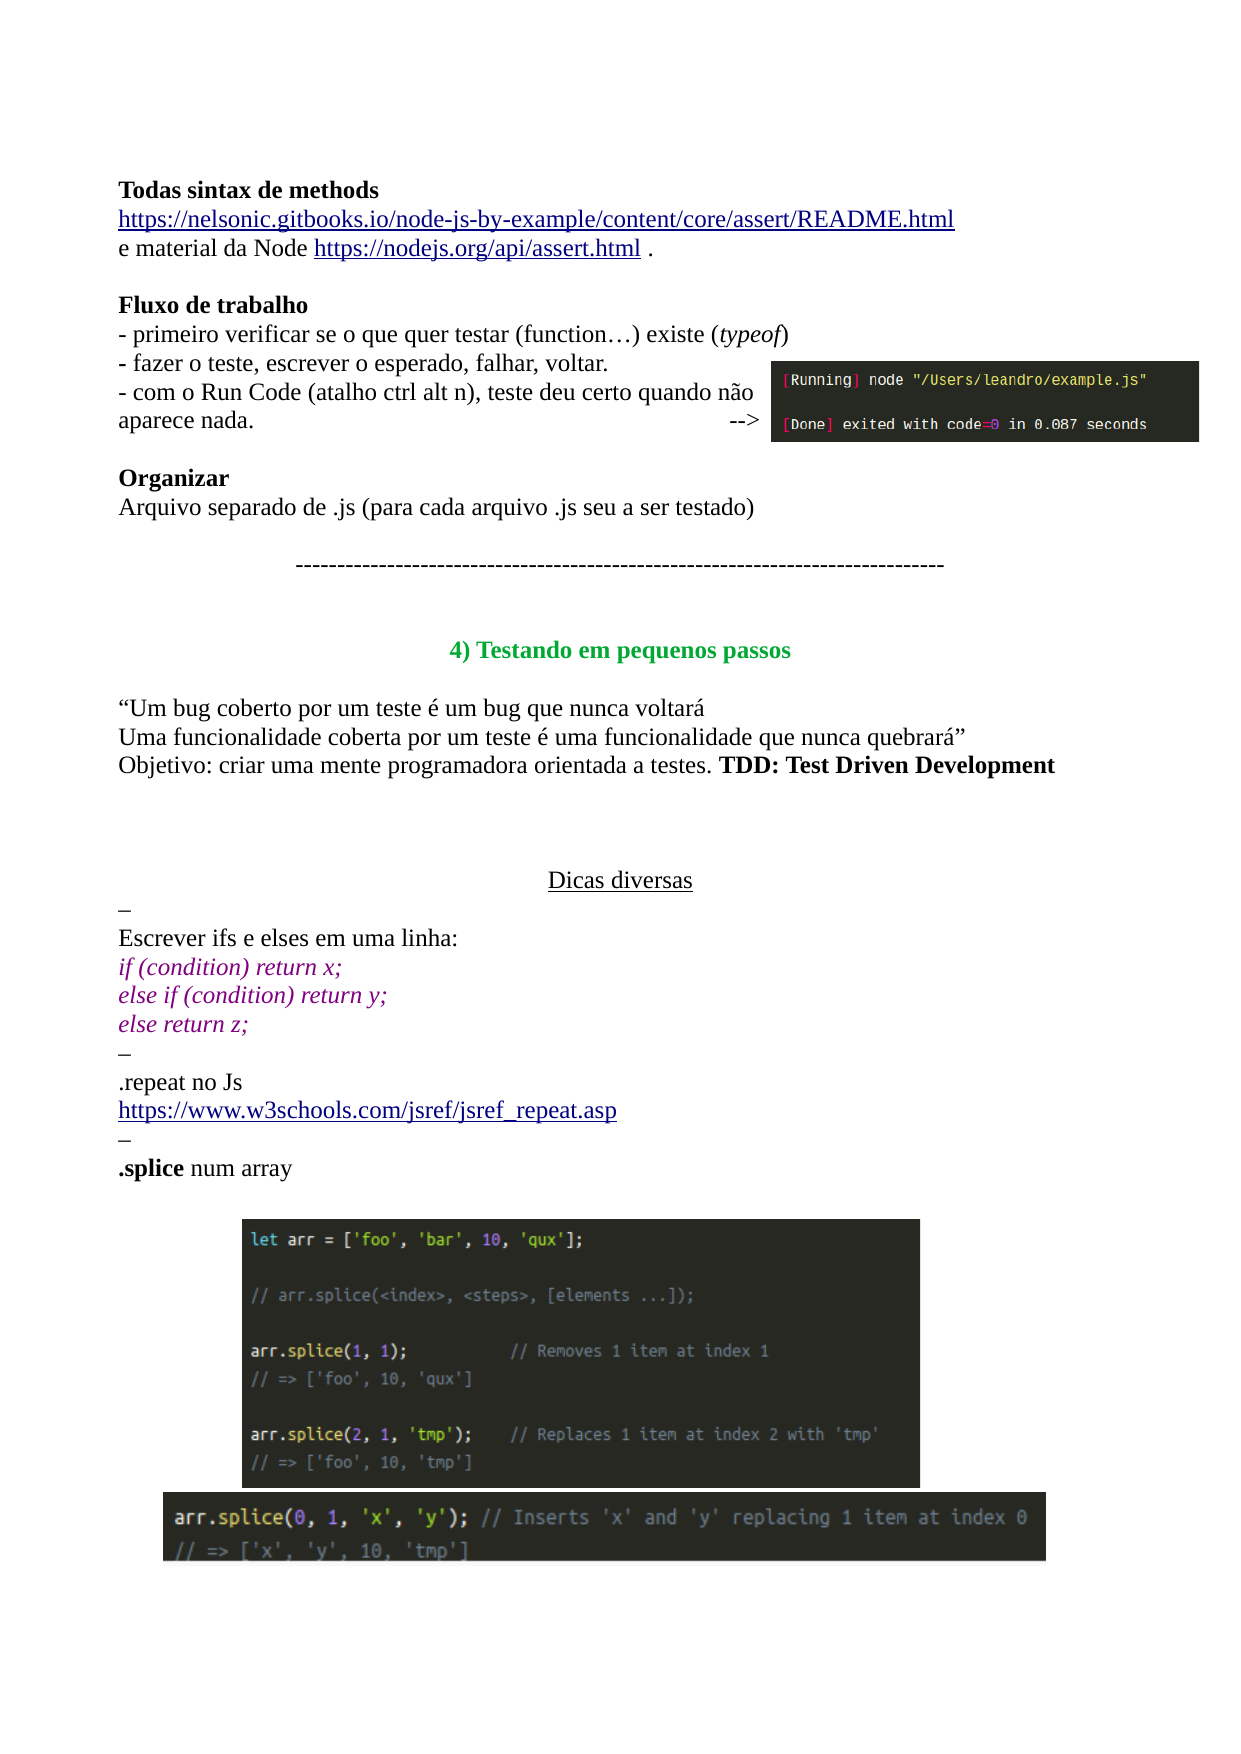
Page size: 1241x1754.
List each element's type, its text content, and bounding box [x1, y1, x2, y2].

text Todas sintax de methods [118, 176, 1122, 204]
text - com o Run Code (atalho ctrl alt n), teste deu certo quando não aparece nada. --> [118, 377, 771, 434]
text Fluxo de trabalho [118, 291, 1122, 319]
text e material da Node https://nodejs.org/api/assert.html . [118, 233, 1122, 262]
text “Um bug coberto por um teste é um bug que nunca voltará [118, 693, 1122, 722]
text Dicas diversas [118, 866, 1122, 894]
text Objetivo: criar uma mente programadora orientada a testes. TDD: Test Driven Development [118, 751, 1122, 779]
text Escrever ifs e elses em uma linha: [118, 923, 1122, 952]
picture [771, 361, 1200, 442]
text if (condition) return x; [118, 952, 1122, 981]
text .splice num array [118, 1153, 1122, 1182]
text – [118, 1124, 1122, 1153]
text Arquivo separado de .js (para cada arquivo .js seu a ser testado) [118, 492, 1122, 521]
picture [242, 1219, 921, 1488]
text – [118, 894, 1122, 923]
text – [118, 1038, 1122, 1067]
text https://www.w3schools.com/jsref/jsref_repeat.asp [118, 1096, 1122, 1124]
text - primeiro verificar se o que quer testar (function…) existe (typeof) [118, 319, 1122, 348]
picture [163, 1492, 1046, 1566]
text https://nelsonic.gitbooks.io/node-js-by-example/content/core/assert/README.html [118, 204, 1122, 233]
text - fazer o teste, escrever o esperado, falhar, voltar. [118, 348, 1122, 377]
text ------------------------------------------------------------------------------ [118, 549, 1122, 578]
text else return z; [118, 1009, 1122, 1038]
text else if (condition) return y; [118, 981, 1122, 1009]
text Organizar [118, 463, 1122, 492]
text 4) Testando em pequenos passos [118, 636, 1122, 664]
text Uma funcionalidade coberta por um teste é uma funcionalidade que nunca quebrará” [118, 722, 1122, 751]
text .repeat no Js [118, 1067, 1122, 1096]
